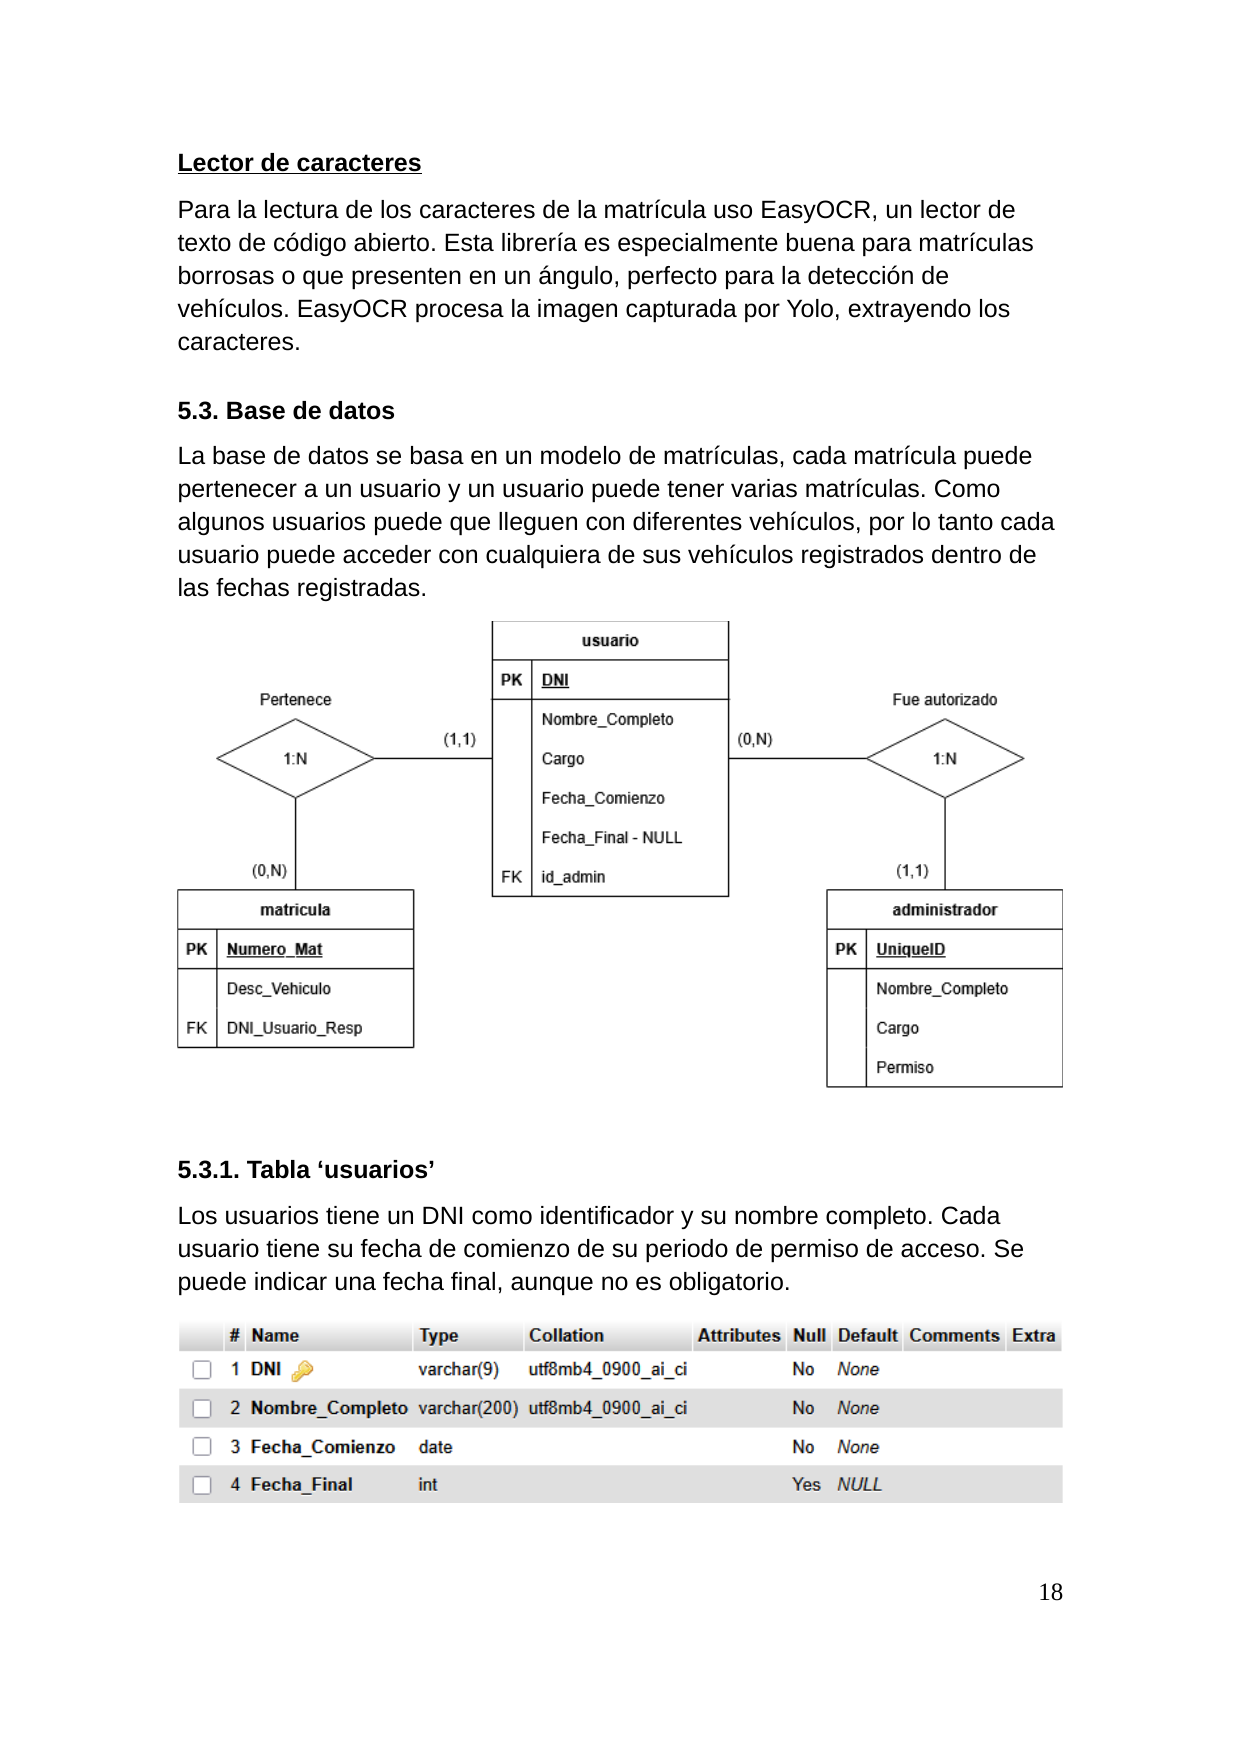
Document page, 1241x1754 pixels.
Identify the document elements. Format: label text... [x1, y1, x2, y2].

subtitle 5.3. Base de datos [177, 396, 1063, 424]
subtitle 5.3.1. Tabla ‘usuarios’ [177, 1155, 1063, 1184]
text Los usuarios tiene un DNI como identificador y su nombre completo. Cada usuario tiene su fecha de comienzo de su periodo de permiso de acceso. Se puede indicar una fecha final, aunque no es obligatorio. [177, 1201, 1063, 1296]
text La base de datos se basa en un modelo de matrículas, cada matrícula puede pertenecer a un usuario y un usuario puede tener varias matrículas. Como algunos usuarios puede que lleguen con diferentes vehículos, por lo tanto cada usuario puede acceder con cualquiera de sus vehículos registrados dentro de las fechas registradas. [177, 441, 1063, 602]
text Lector de caracteres [177, 148, 1063, 176]
picture [177, 621, 1063, 1089]
text Para la lectura de los caracteres de la matrícula uso EasyOCR, un lector de texto de código abierto. Esta librería es especialmente buena para matrículas borrosas o que presenten en un ángulo, perfecto para la detección de vehículos. EasyOCR procesa la imagen capturada por Yolo, extrayendo los caracteres. [177, 195, 1063, 356]
picture [178, 1319, 1063, 1503]
